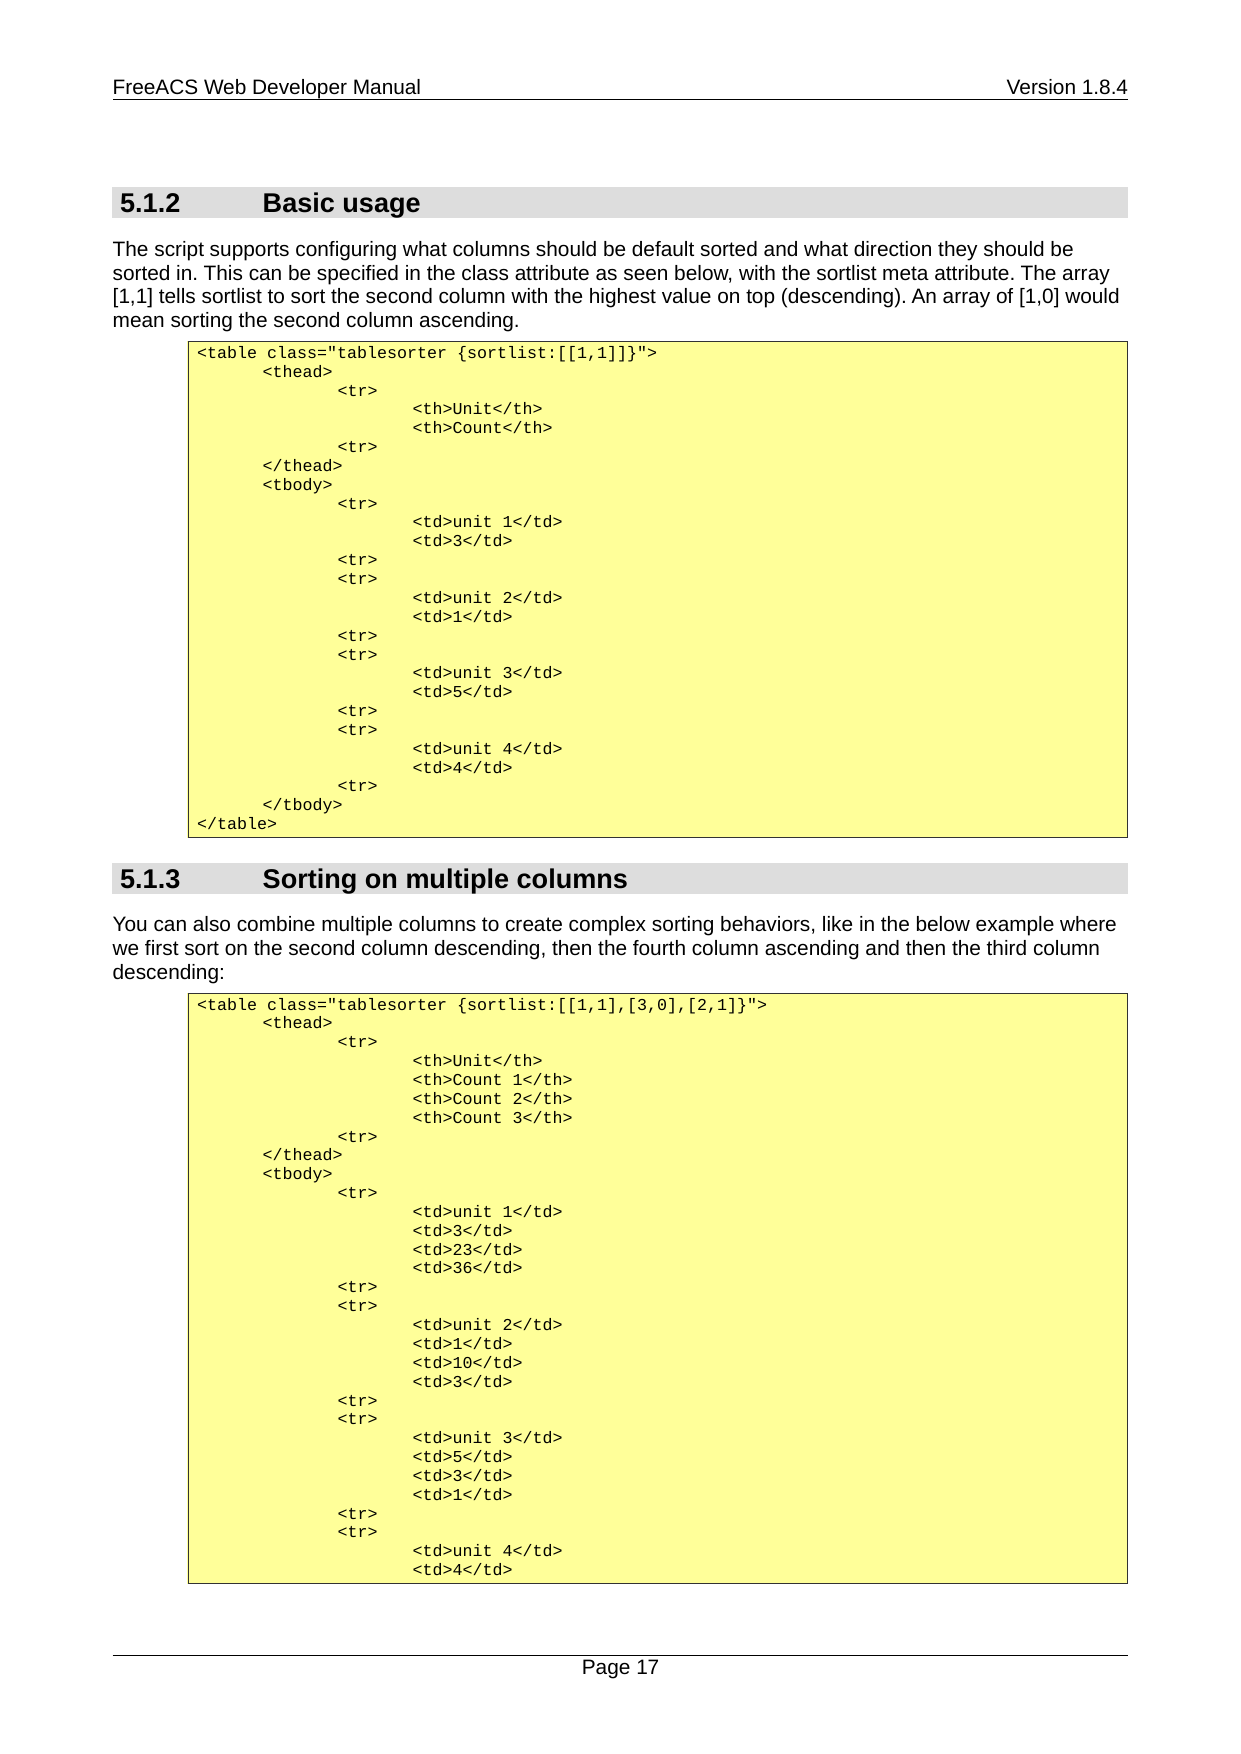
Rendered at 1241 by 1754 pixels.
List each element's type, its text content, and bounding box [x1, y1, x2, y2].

text You can also combine multiple columns to create complex sorting behaviors, like in the below example where we first sort on the second column descending, then the fourth column ascending and then the third column descending: [112, 912, 1128, 984]
text <tr> [189, 549, 1127, 567]
text <td>5</td> [189, 681, 1127, 699]
text <tr> [189, 1389, 1127, 1408]
text <table class="tablesorter {sortlist:[[1,1],[3,0],[2,1]}"> [189, 994, 1127, 1012]
subtitle Basic usage [112, 187, 1128, 218]
text <td>36</td> [189, 1257, 1127, 1276]
text <td>10</td> [189, 1351, 1127, 1370]
text <thead> [189, 360, 1127, 379]
text <tr> [189, 1502, 1127, 1521]
text <th>Count 3</th> [189, 1106, 1127, 1125]
text <td>5</td> [189, 1446, 1127, 1464]
text <td>3</td> [189, 1370, 1127, 1389]
text The script supports configuring what columns should be default sorted and what direction they should be sorted in. This can be specified in the class attribute as seen below, with the sortlist meta attribute. The array [1,1] tells sortlist to sort the second column with the highest value on top (descending). An array of [1,0] would mean sorting the second column ascending. [112, 236, 1128, 332]
text <tr> [189, 1031, 1127, 1049]
text <th>Count 2</th> [189, 1087, 1127, 1106]
text <tr> [189, 1182, 1127, 1200]
text <td>3</td> [189, 1464, 1127, 1483]
text <tr> [189, 718, 1127, 737]
text <td>unit 1</td> [189, 511, 1127, 530]
text <td>unit 3</td> [189, 1427, 1127, 1446]
text <tr> [189, 699, 1127, 718]
text </tbody> [189, 794, 1127, 813]
text <tr> [189, 1408, 1127, 1427]
text <td>unit 3</td> [189, 662, 1127, 681]
subtitle Sorting on multiple columns [112, 863, 1128, 894]
text <td>unit 2</td> [189, 586, 1127, 605]
text <td>unit 4</td> [189, 1540, 1127, 1559]
text <td>23</td> [189, 1238, 1127, 1257]
text <th>Unit</th> [189, 1049, 1127, 1068]
text <td>3</td> [189, 530, 1127, 549]
text <td>1</td> [189, 1332, 1127, 1351]
text <tr> [189, 1276, 1127, 1295]
text <tr> [189, 1521, 1127, 1540]
text <tbody> [189, 1163, 1127, 1182]
text <tr> [189, 492, 1127, 511]
text <td>1</td> [189, 1483, 1127, 1502]
text <tr> [189, 643, 1127, 662]
text <td>4</td> [189, 756, 1127, 775]
text <th>Count</th> [189, 417, 1127, 436]
text <td>unit 4</td> [189, 737, 1127, 756]
text <td>unit 2</td> [189, 1313, 1127, 1332]
text <table class="tablesorter {sortlist:[[1,1]]}"> [189, 342, 1127, 360]
text <td>unit 1</td> [189, 1200, 1127, 1219]
text <th>Count 1</th> [189, 1068, 1127, 1087]
text </thead> [189, 1144, 1127, 1163]
text <tr> [189, 1295, 1127, 1313]
text <tr> [189, 1125, 1127, 1144]
text <tbody> [189, 473, 1127, 492]
text <th>Unit</th> [189, 398, 1127, 417]
text <td>3</td> [189, 1219, 1127, 1238]
text <tr> [189, 775, 1127, 794]
text </thead> [189, 454, 1127, 473]
text <td>4</td> [189, 1559, 1127, 1583]
text <tr> [189, 567, 1127, 586]
text </table> [189, 813, 1127, 837]
text <tr> [189, 436, 1127, 454]
text <thead> [189, 1012, 1127, 1031]
text <tr> [189, 379, 1127, 398]
text <tr> [189, 624, 1127, 643]
text <td>1</td> [189, 605, 1127, 624]
